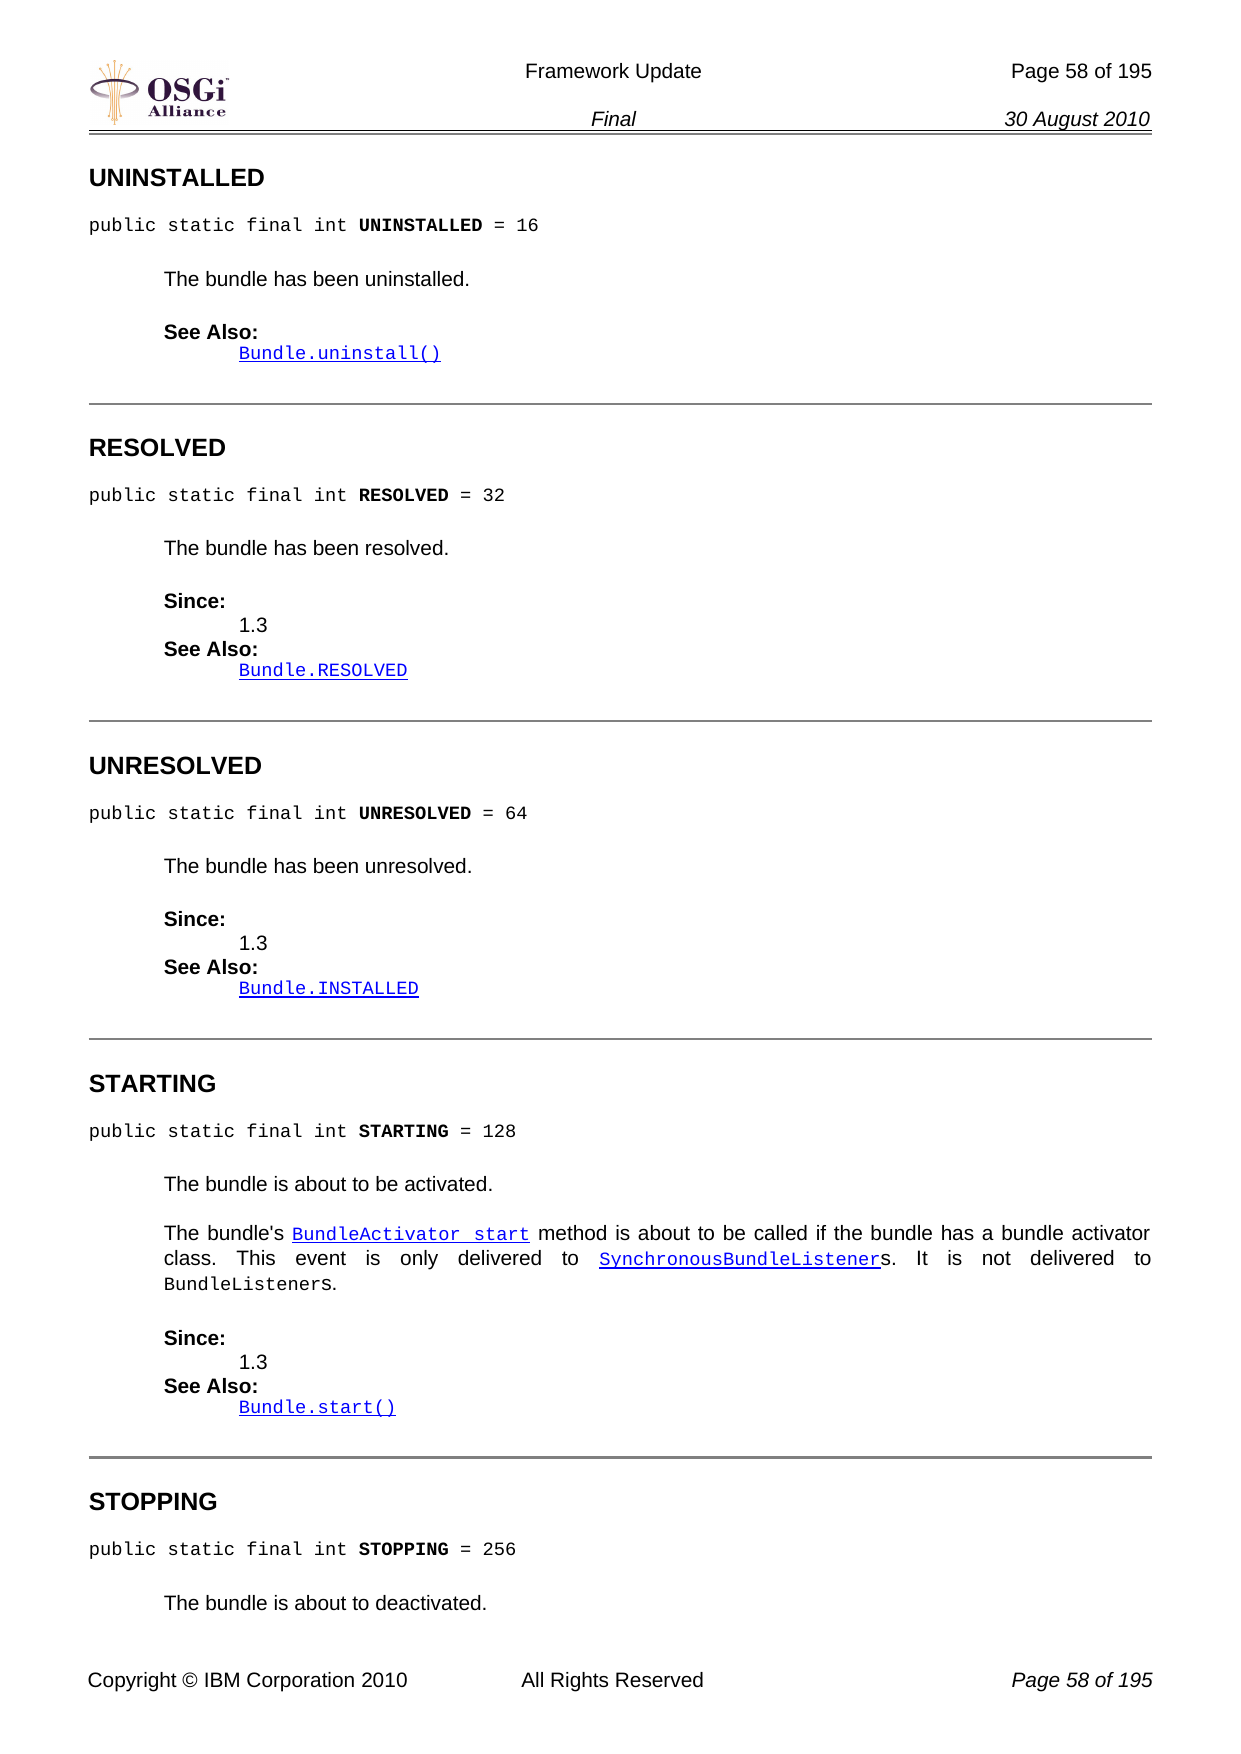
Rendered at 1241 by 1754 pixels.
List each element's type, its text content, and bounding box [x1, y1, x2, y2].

text Since: [163, 907, 1152, 931]
text Bundle.uninstall() [238, 343, 1152, 365]
text Since: [163, 589, 1152, 613]
text The bundle is about to be activated. [163, 1172, 1152, 1196]
text See Also: [163, 955, 1152, 979]
text See Also: [163, 1373, 1152, 1397]
subtitle UNINSTALLED [88, 163, 1152, 192]
subtitle UNRESOLVED [88, 751, 1152, 779]
subtitle STOPPING [88, 1487, 1152, 1516]
text 1.3 [238, 931, 1152, 955]
text public static final int UNINSTALLED = 16 [88, 216, 1152, 237]
text public static final int RESOLVED = 32 [88, 486, 1152, 507]
text 1.3 [238, 613, 1152, 637]
text Since: [163, 1326, 1152, 1349]
text The bundle has been resolved. [163, 536, 1152, 560]
text The bundle has been uninstalled. [163, 266, 1152, 290]
text 1.3 [238, 1349, 1152, 1373]
text public static final int UNRESOLVED = 64 [88, 804, 1152, 825]
text public static final int STARTING = 128 [88, 1121, 1152, 1143]
text The bundle is about to deactivated. [163, 1590, 1152, 1614]
text Bundle.INSTALLED [238, 979, 1152, 1000]
text The bundle has been unresolved. [163, 854, 1152, 878]
subtitle STARTING [88, 1068, 1152, 1097]
text Bundle.start() [238, 1397, 1152, 1419]
text public static final int STOPPING = 256 [88, 1540, 1152, 1561]
subtitle RESOLVED [88, 433, 1152, 462]
text See Also: [163, 319, 1152, 343]
text See Also: [163, 637, 1152, 661]
text Bundle.RESOLVED [238, 661, 1152, 682]
text The bundle's BundleActivator start method is about to be called if the bundle has a bundle activator class. This event is only delivered to SynchronousBundleListeners. It is not delivered to BundleListeners. [163, 1221, 1152, 1296]
picture [90, 60, 230, 125]
